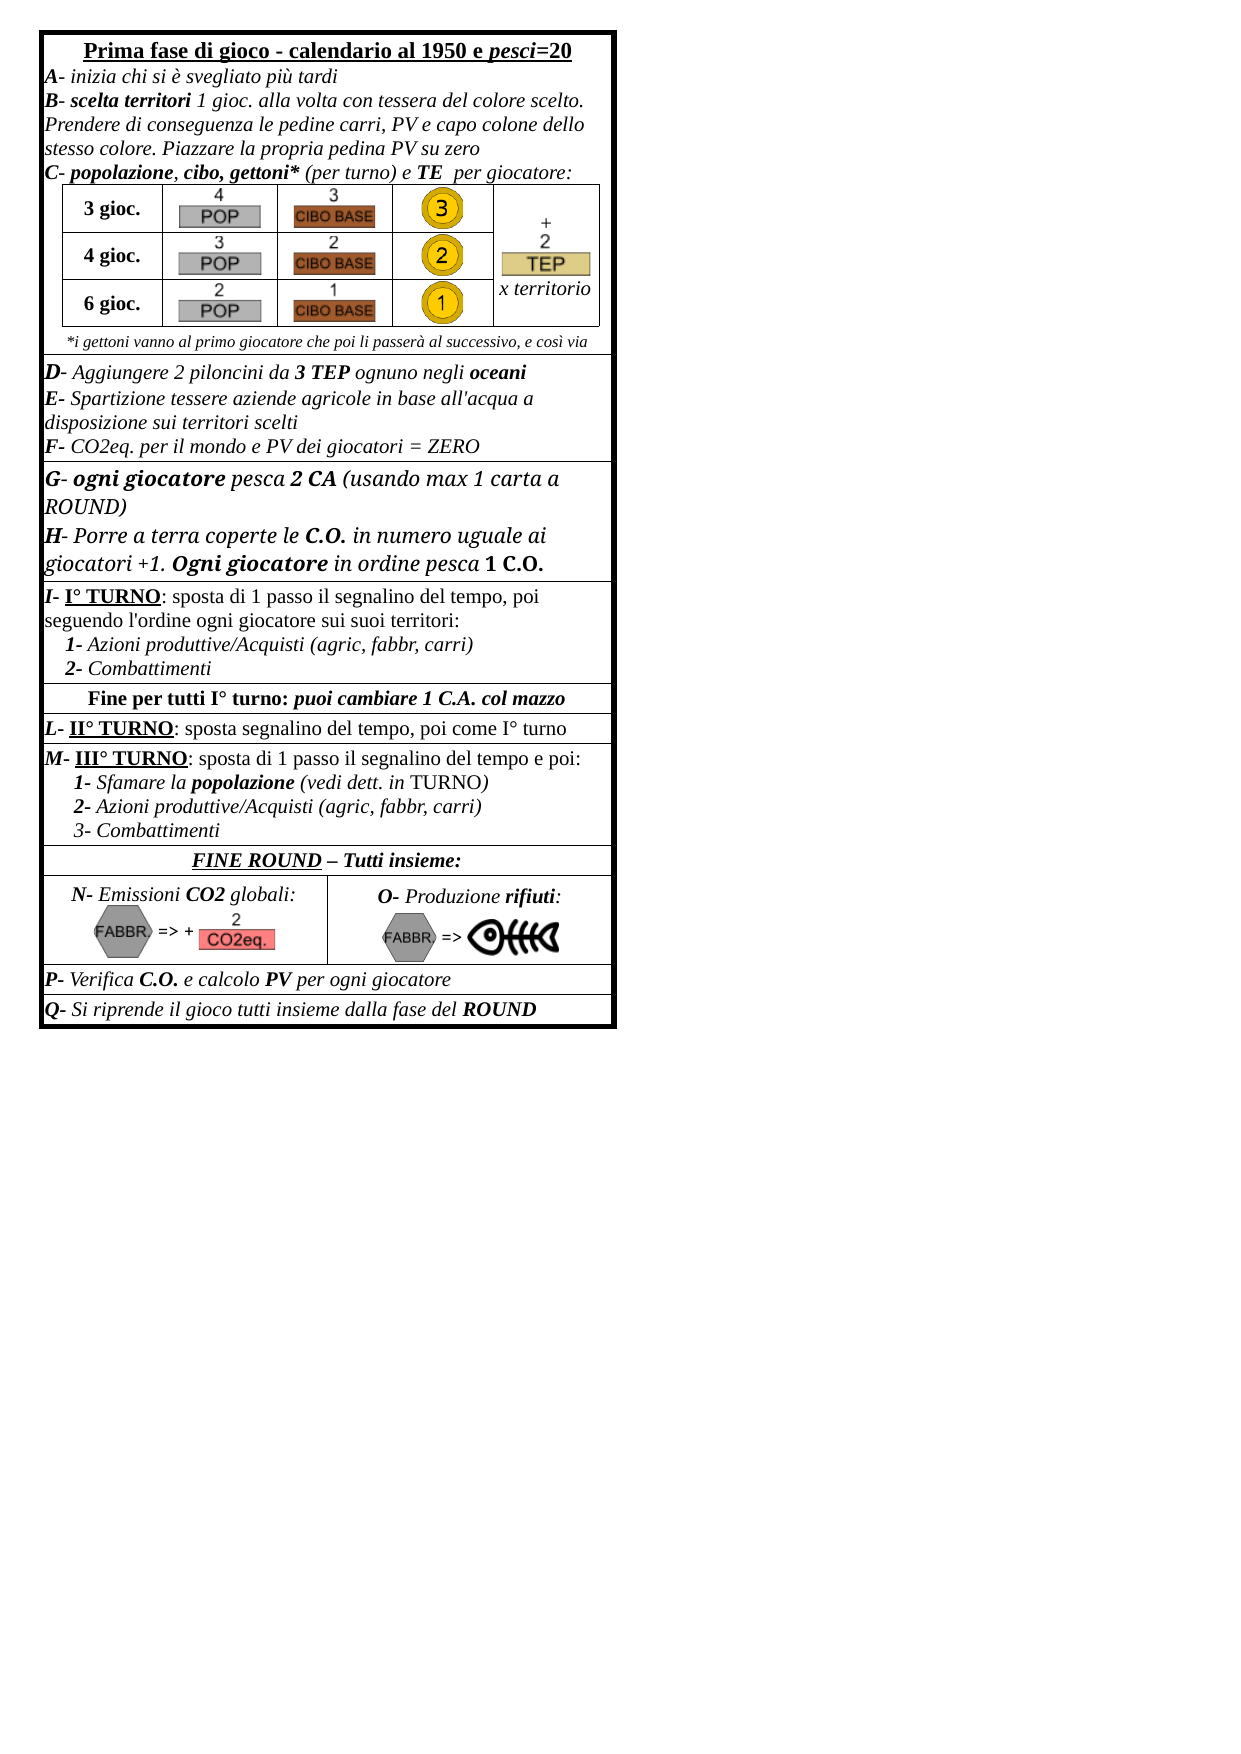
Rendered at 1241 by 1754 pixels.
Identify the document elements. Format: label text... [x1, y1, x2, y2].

picture [178, 283, 262, 322]
table_cell 4 gioc. [63, 233, 162, 279]
picture [382, 913, 437, 962]
picture [293, 236, 376, 275]
table_cell G- ogni giocatore pesca 2 CA (usando max 1 carta a ROUND) H- Porre a terra coperte le C.O. in numero uguale ai giocatori +1. Ogni giocatore in ordine pesca 1 C.O. [44, 462, 611, 581]
table_cell Fine per tutti I° turno: puoi cambiare 1 C.A. col mazzo [44, 684, 611, 713]
table_cell O- Produzione rifiuti: => [328, 876, 611, 964]
picture [421, 234, 463, 276]
table_cell [393, 233, 493, 279]
table_header Prima fase di gioco - calendario al 1950 e pesci=20 A- inizia chi si è svegliato più tardi B- scelta territori 1 gioc. alla volta con tessera del colore scelto. Prendere di conseguenza le pedine carri, PV e capo colone dello stesso colore. Piazzare la propria pedina PV su zero C- popolazione, cibo, gettoni* (per turno) e TE per giocatore: *i gettoni vanno al primo giocatore che poi li passerà al successivo, e così via [44, 35, 611, 354]
picture [178, 236, 262, 275]
table_cell [278, 280, 392, 326]
table_cell 6 gioc. [63, 280, 162, 326]
picture [467, 919, 560, 956]
table_cell [393, 280, 493, 326]
table_header [163, 185, 277, 232]
picture [179, 188, 261, 228]
table_cell [163, 233, 277, 279]
table_cell FINE ROUND – Tutti insieme: [44, 846, 611, 875]
table_cell L- II° TURNO: sposta segnalino del tempo, poi come I° turno [44, 714, 611, 743]
picture [293, 283, 376, 322]
table_cell N- Emissioni CO2 globali: => + [44, 876, 327, 964]
table_header 3 gioc. [63, 185, 162, 232]
picture [421, 187, 463, 229]
picture [421, 281, 463, 324]
table_cell Q- Si riprende il gioco tutti insieme dalla fase del ROUND [44, 995, 611, 1024]
table_cell D- Aggiungere 2 piloncini da 3 TEP ognuno negli oceani E- Spartizione tessere aziende agricole in base all'acqua a disposizione sui territori scelti F- CO2eq. per il mondo e PV dei giocatori = ZERO [44, 355, 611, 461]
table_cell M- III° TURNO: sposta di 1 passo il segnalino del tempo e poi: 1- Sfamare la popolazione (vedi dett. in TURNO) 2- Azioni produttive/Acquisti (agric, fabbr, carri) 3- Combattimenti [44, 744, 611, 845]
table_cell P- Verifica C.O. e calcolo PV per ogni giocatore [44, 965, 611, 994]
picture [93, 905, 153, 958]
table_cell [278, 233, 392, 279]
picture [501, 234, 591, 276]
table_header [393, 185, 493, 232]
table_header + x territorio [494, 185, 599, 326]
picture [198, 913, 275, 950]
table_header [278, 185, 392, 232]
table_cell I- I° TURNO: sposta di 1 passo il segnalino del tempo, poi seguendo l'ordine ogni giocatore sui suoi territori: 1- Azioni produttive/Acquisti (agric, fabbr, carri) 2- Combattimenti [44, 582, 611, 683]
picture [293, 188, 376, 228]
table_cell [163, 280, 277, 326]
